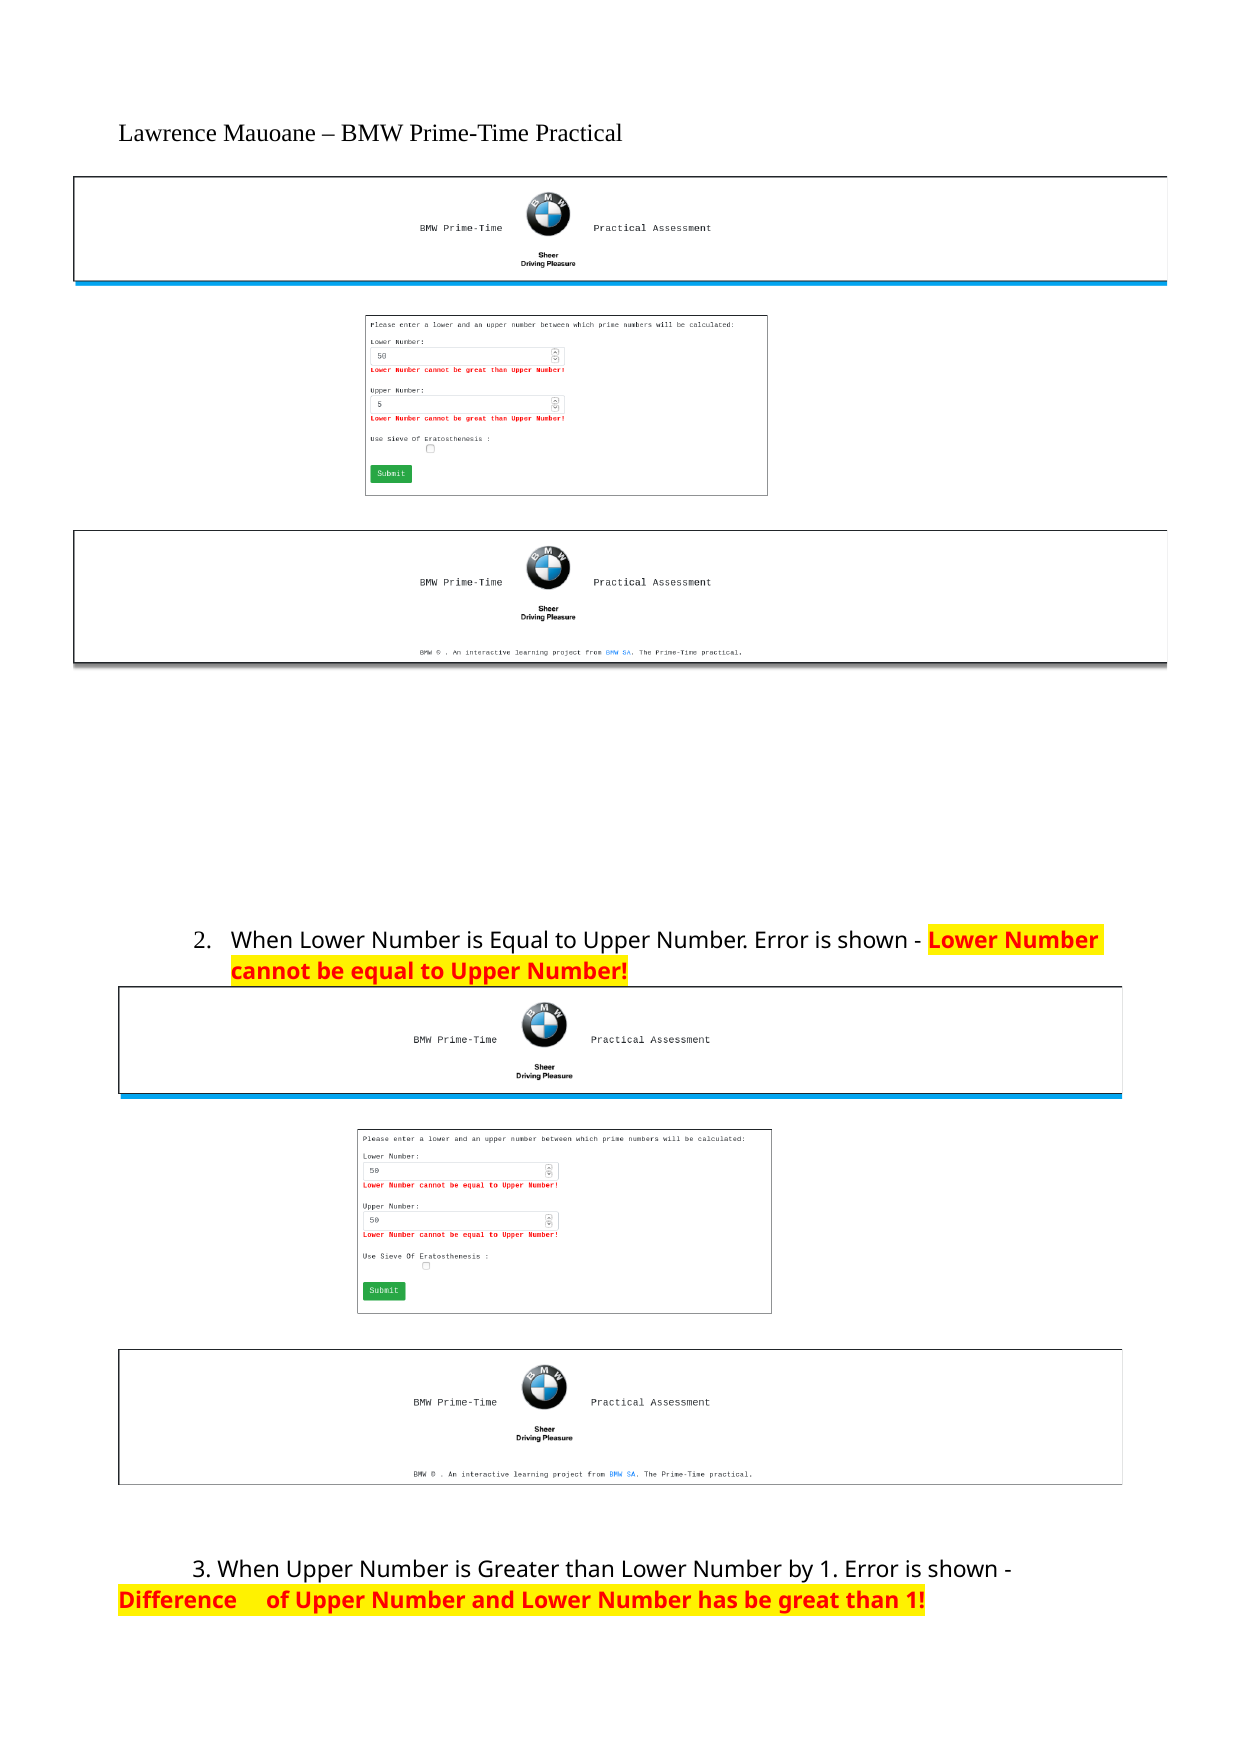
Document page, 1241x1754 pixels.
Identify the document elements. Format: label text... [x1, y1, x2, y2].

list When Lower Number is Equal to Upper Number. Error is shown - Lower Number cannot be equal to Upper Number! [193, 924, 1122, 986]
text 3. When Upper Number is Greater than Lower Number by 1. Error is shown - Difference of Upper Number and Lower Number has be great than 1! [118, 1553, 1122, 1616]
picture [73, 176, 1168, 705]
picture [118, 986, 1123, 1485]
